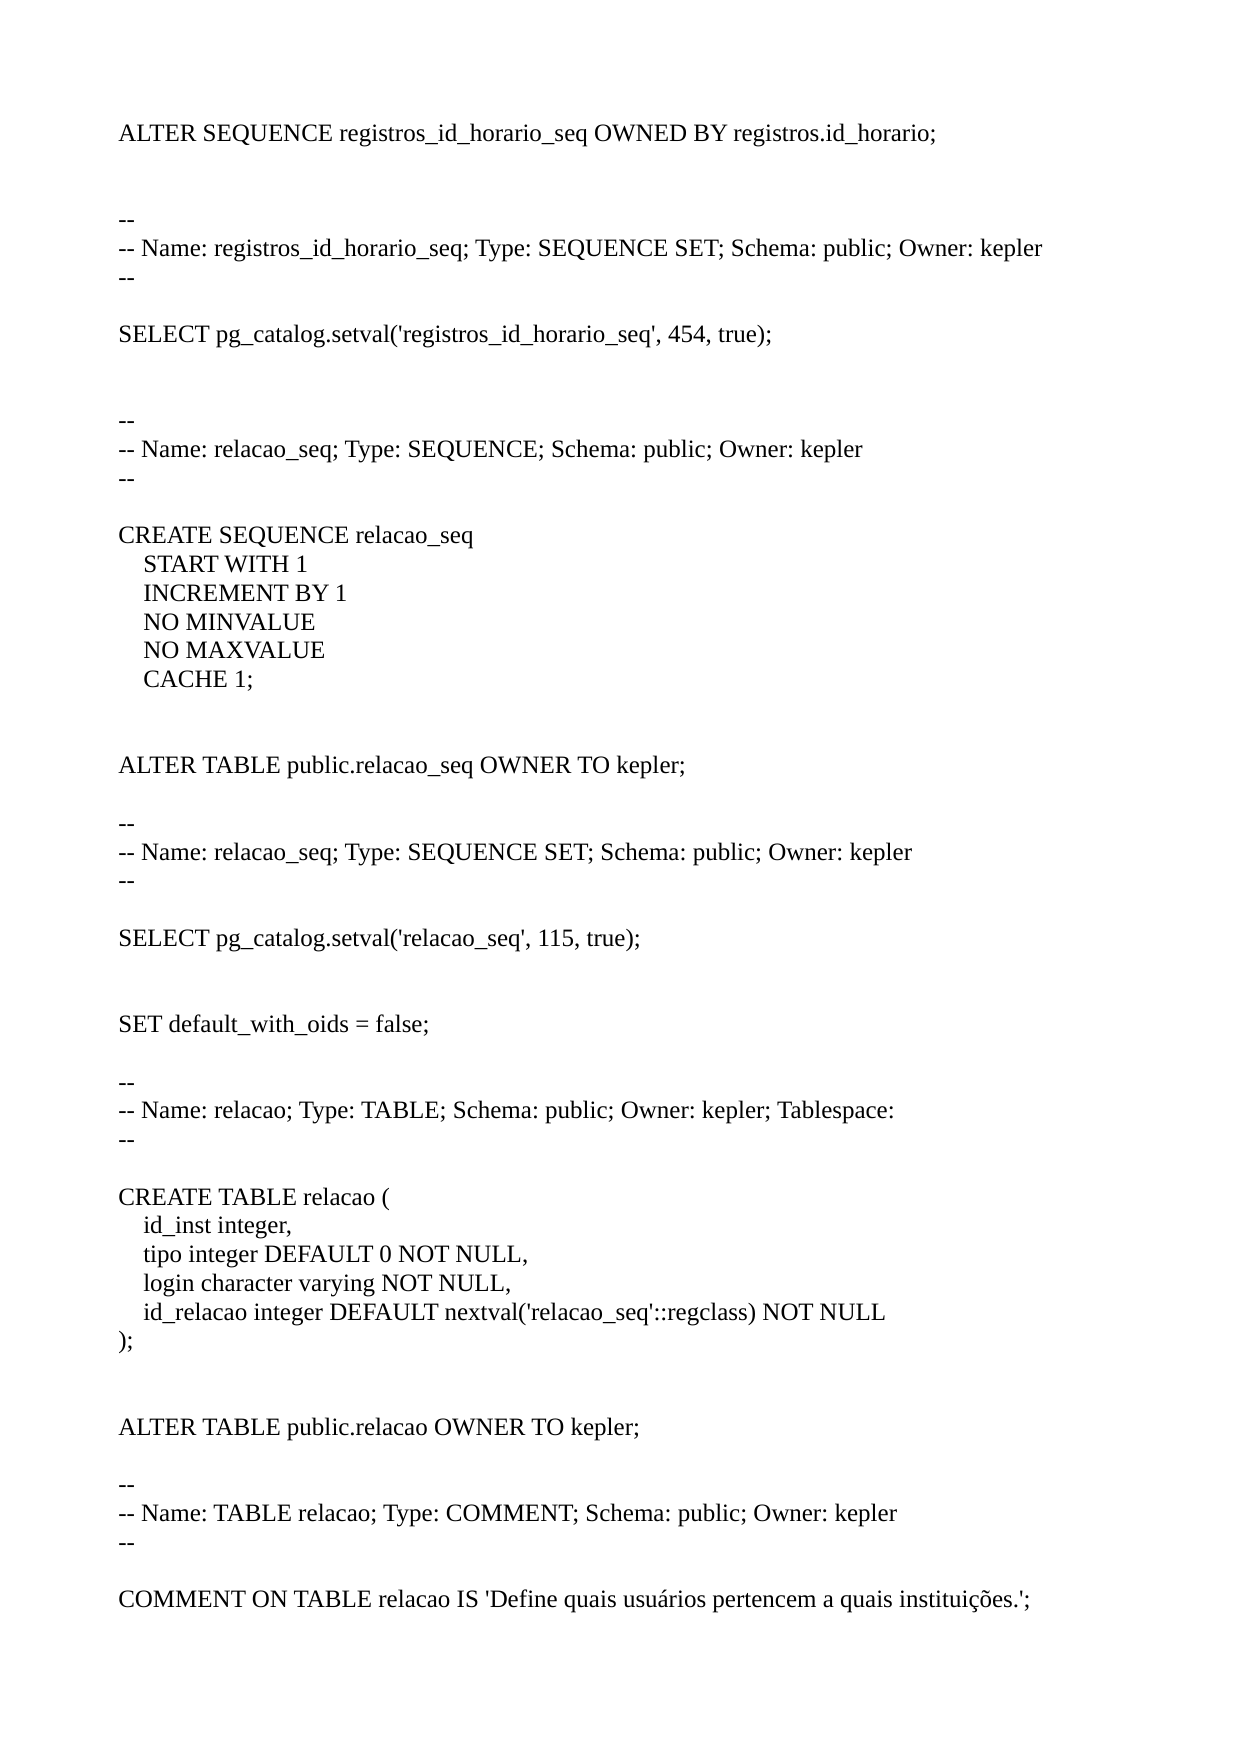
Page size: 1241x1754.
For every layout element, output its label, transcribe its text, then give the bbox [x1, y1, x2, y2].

text COMMENT ON TABLE relacao IS 'Define quais usuários pertencem a quais instituições.'; [118, 1584, 1122, 1613]
text ALTER TABLE public.relacao OWNER TO kepler; [118, 1412, 1122, 1441]
text -- [118, 1469, 1122, 1498]
text -- Name: relacao_seq; Type: SEQUENCE SET; Schema: public; Owner: kepler [118, 837, 1122, 866]
text INCREMENT BY 1 [118, 578, 1122, 607]
text NO MAXVALUE [118, 636, 1122, 664]
text -- [118, 262, 1122, 291]
text ALTER SEQUENCE registros_id_horario_seq OWNED BY registros.id_horario; [118, 118, 1122, 147]
text CREATE SEQUENCE relacao_seq [118, 521, 1122, 549]
text id_inst integer, [118, 1211, 1122, 1239]
text -- Name: relacao; Type: TABLE; Schema: public; Owner: kepler; Tablespace: [118, 1096, 1122, 1124]
text NO MINVALUE [118, 607, 1122, 636]
text SELECT pg_catalog.setval('registros_id_horario_seq', 454, true); [118, 319, 1122, 348]
text ALTER TABLE public.relacao_seq OWNER TO kepler; [118, 751, 1122, 779]
text -- [118, 866, 1122, 894]
text -- [118, 204, 1122, 233]
text -- [118, 1124, 1122, 1153]
text login character varying NOT NULL, [118, 1268, 1122, 1297]
text id_relacao integer DEFAULT nextval('relacao_seq'::regclass) NOT NULL [118, 1297, 1122, 1326]
text -- [118, 463, 1122, 492]
text -- Name: TABLE relacao; Type: COMMENT; Schema: public; Owner: kepler [118, 1498, 1122, 1527]
text -- Name: relacao_seq; Type: SEQUENCE; Schema: public; Owner: kepler [118, 434, 1122, 463]
text -- [118, 1067, 1122, 1096]
text -- [118, 1527, 1122, 1556]
text SELECT pg_catalog.setval('relacao_seq', 115, true); [118, 923, 1122, 952]
text SET default_with_oids = false; [118, 1009, 1122, 1038]
text ); [118, 1326, 1122, 1354]
text -- [118, 406, 1122, 434]
text START WITH 1 [118, 549, 1122, 578]
text CACHE 1; [118, 664, 1122, 693]
text -- [118, 808, 1122, 837]
text -- Name: registros_id_horario_seq; Type: SEQUENCE SET; Schema: public; Owner: kepler [118, 233, 1122, 262]
text tipo integer DEFAULT 0 NOT NULL, [118, 1239, 1122, 1268]
text CREATE TABLE relacao ( [118, 1182, 1122, 1211]
